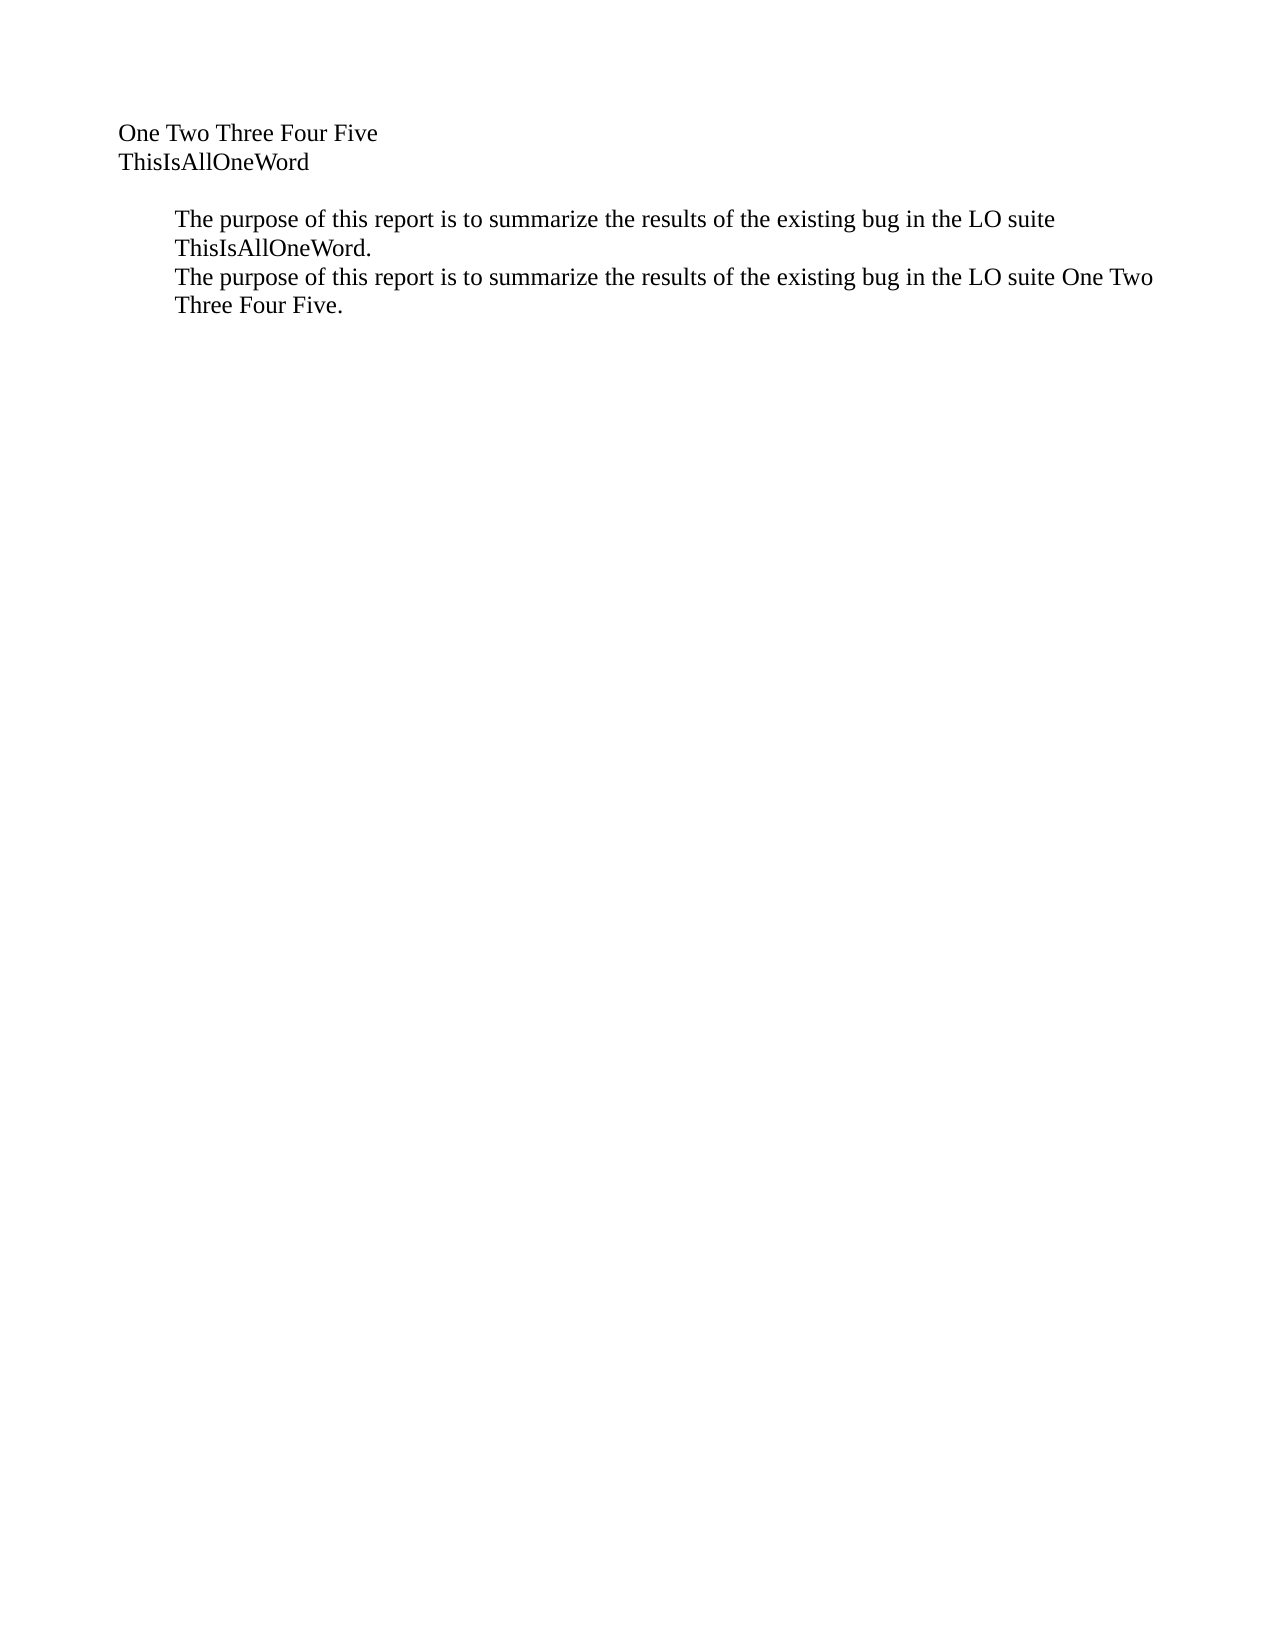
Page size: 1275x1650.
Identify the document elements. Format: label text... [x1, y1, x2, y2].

text ThisIsAllOneWord [118, 147, 1157, 176]
text The purpose of this report is to summarize the results of the existing bug in the LO suite One Two Three Four Five. [174, 262, 1157, 319]
text One Two Three Four Five [118, 118, 1157, 147]
text The purpose of this report is to summarize the results of the existing bug in the LO suite ThisIsAllOneWord. [174, 204, 1157, 262]
